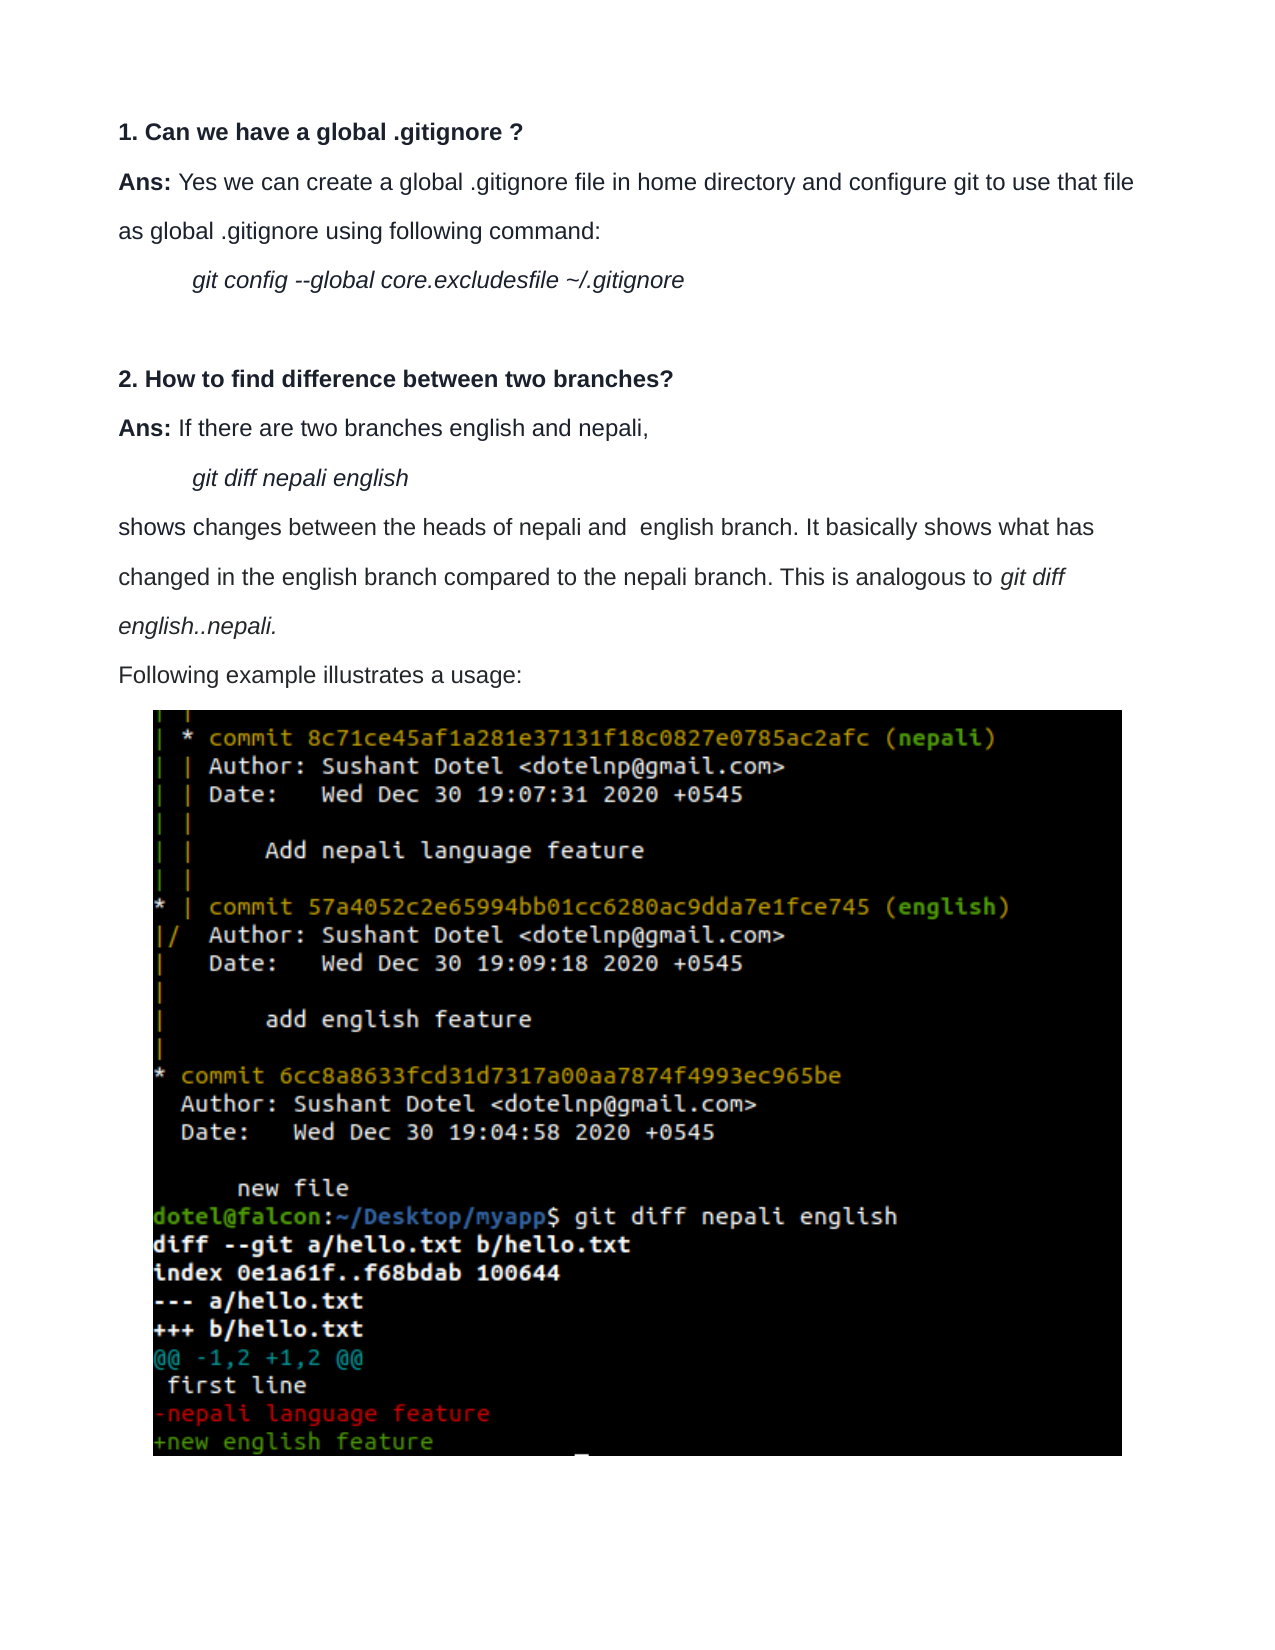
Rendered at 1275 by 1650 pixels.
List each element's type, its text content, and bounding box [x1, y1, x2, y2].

text Ans: If there are two branches english and nepali, [118, 414, 1157, 442]
text 1. Can we have a global .gitignore ? [118, 118, 1157, 146]
text Ans: Yes we can create a global .gitignore file in home directory and configure git to use that file as global .gitignore using following command: [118, 167, 1157, 244]
text shows changes between the heads of nepali and english branch. It basically shows what has changed in the english branch compared to the nepali branch. This is analogous to git diff english..nepali. [118, 513, 1157, 639]
text Following example illustrates a usage: [118, 661, 1157, 689]
text git config --global core.excludesfile ~/.gitignore [118, 266, 1157, 294]
picture [153, 710, 1122, 1456]
text git diff nepali english [118, 464, 1157, 491]
text 2. How to find difference between two branches? [118, 365, 1157, 393]
